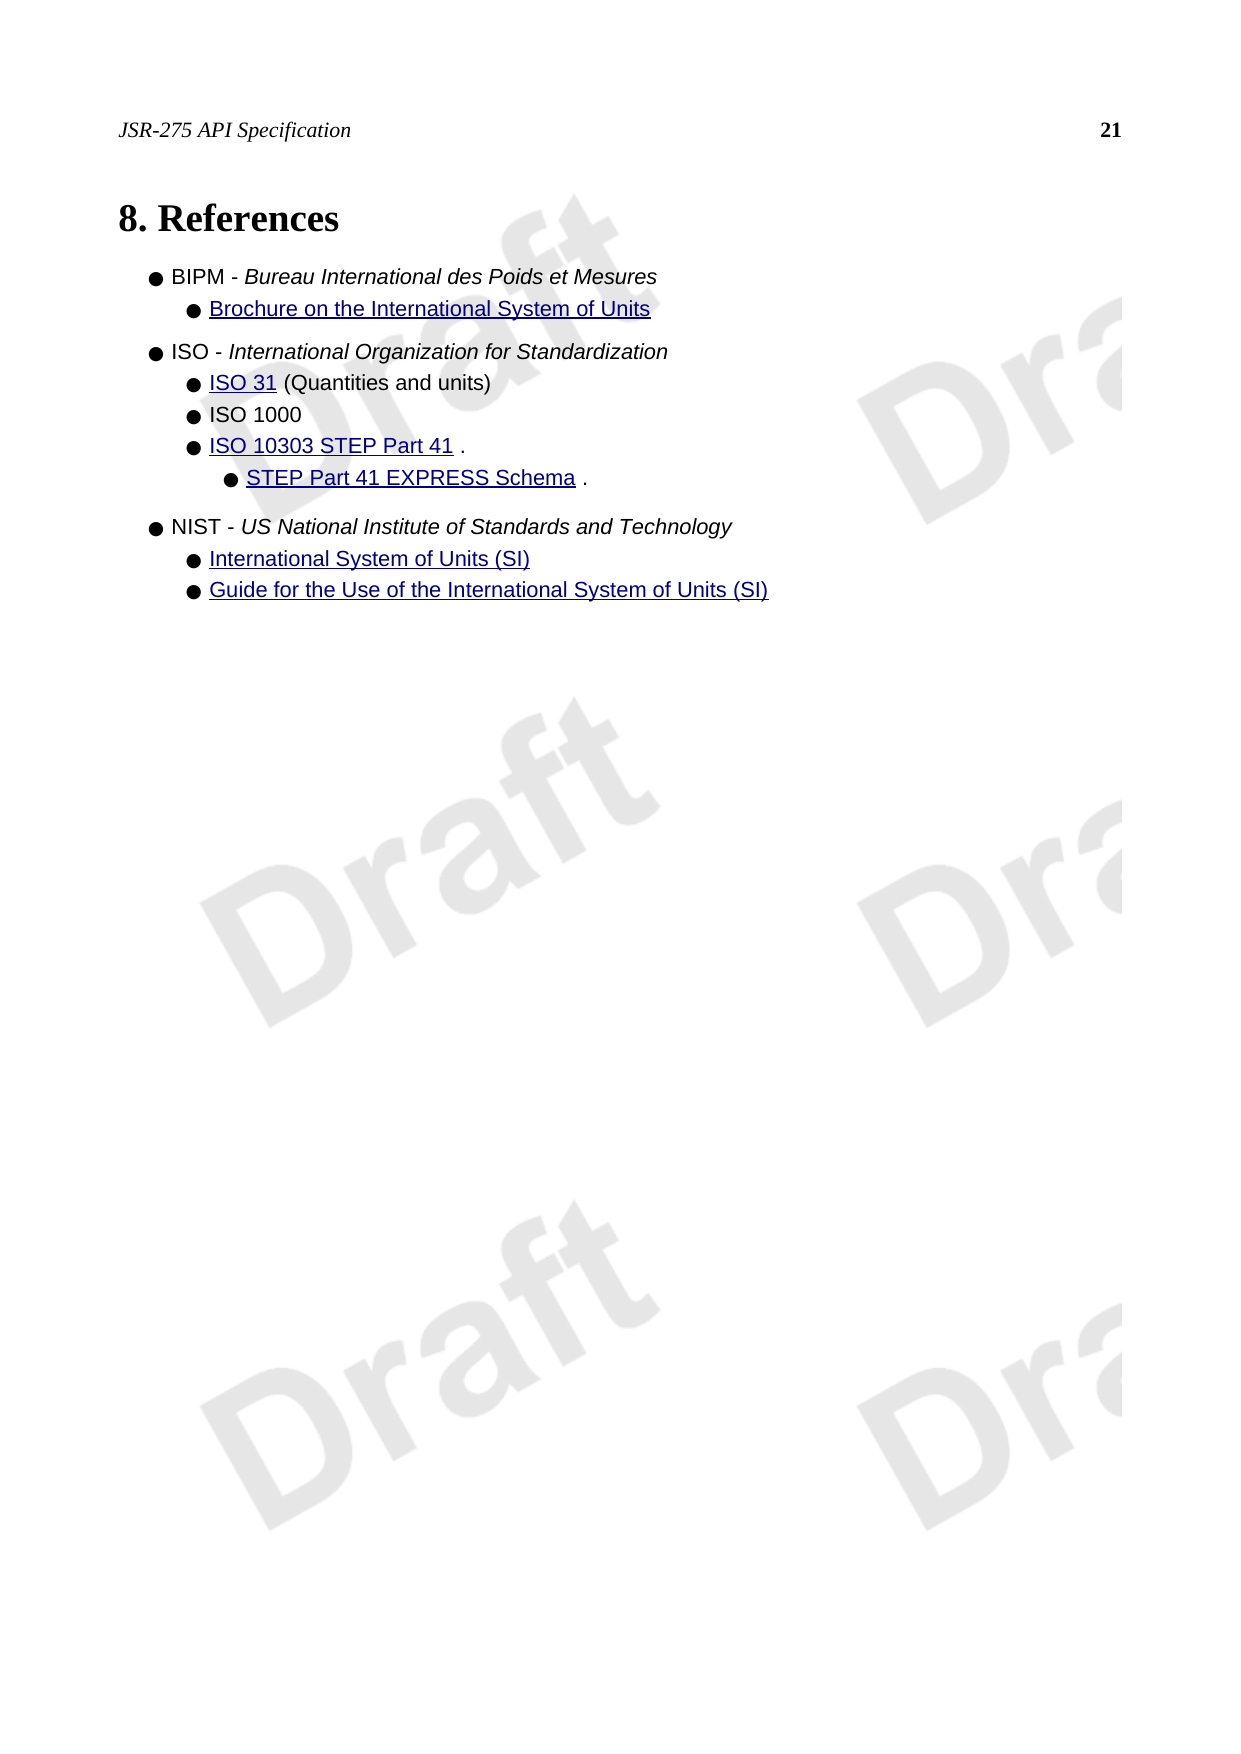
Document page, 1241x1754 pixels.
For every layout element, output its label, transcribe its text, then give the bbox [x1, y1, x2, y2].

picture [118, 117, 1122, 197]
picture [118, 240, 1122, 1636]
list STEP Part 41 EXPRESS Schema . [223, 465, 1122, 490]
list NIST - US National Institute of Standards and Technology [148, 515, 1122, 540]
list ISO 10303 STEP Part 41 . [185, 433, 1122, 459]
list Brochure on the International System of Units [185, 296, 1122, 321]
list ISO 1000 [185, 402, 1122, 427]
list Guide for the Use of the International System of Units (SI) [185, 578, 1122, 603]
list International System of Units (SI) [185, 546, 1122, 572]
list ISO - International Organization for Standardization [148, 339, 1122, 364]
list ISO 31 (Quantities and units) [185, 371, 1122, 396]
subtitle References [118, 197, 1122, 240]
list BIPM - Bureau International des Poids et Mesures [148, 264, 1122, 290]
